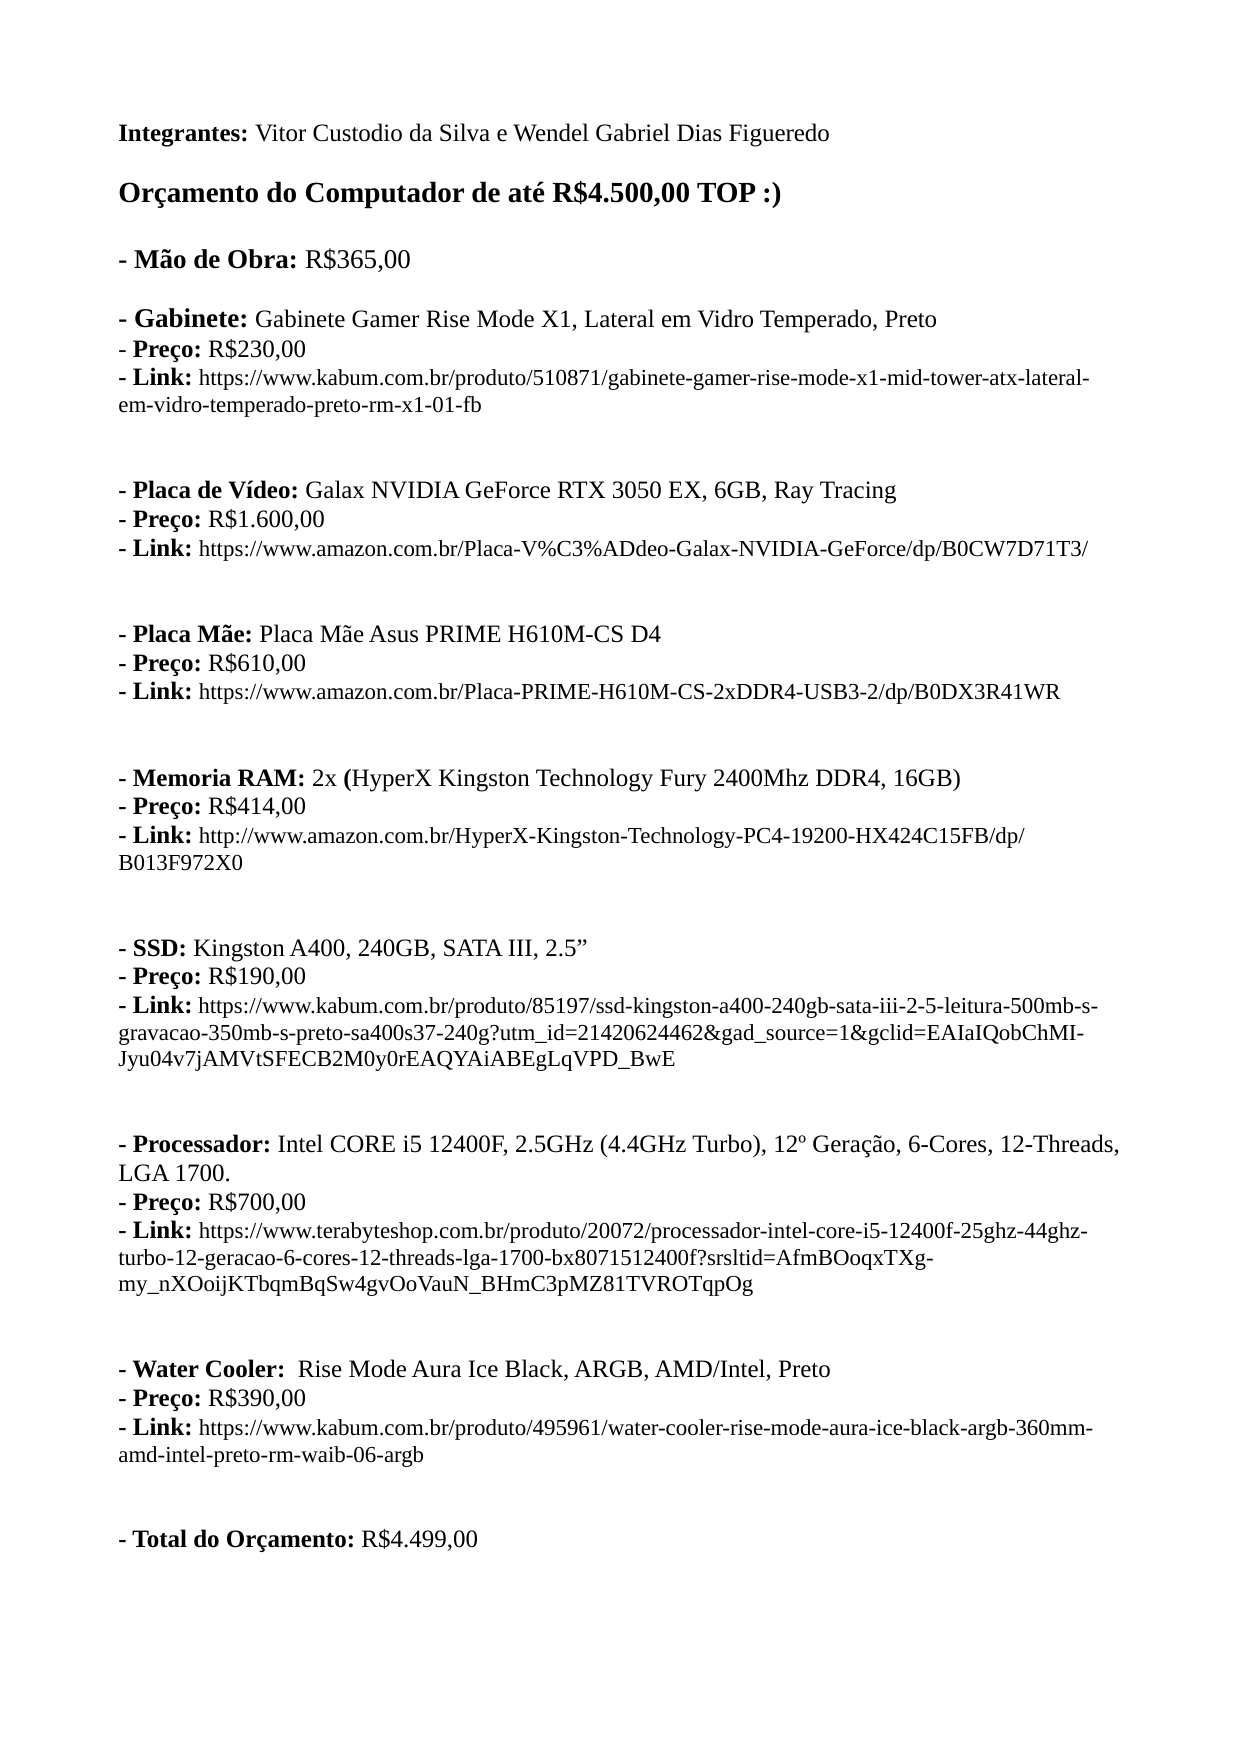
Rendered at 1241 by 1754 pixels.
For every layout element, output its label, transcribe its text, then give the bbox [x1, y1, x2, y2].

text - Preço: R$1.600,00 [118, 504, 1122, 533]
text - Gabinete: Gabinete Gamer Rise Mode X1, Lateral em Vidro Temperado, Preto [118, 303, 1122, 334]
text - Total do Orçamento: R$4.499,00 [118, 1524, 1122, 1553]
text Orçamento do Computador de até R$4.500,00 TOP :) [118, 176, 1122, 209]
text - Link: https://www.kabum.com.br/produto/85197/ssd-kingston-a400-240gb-sata-iii-2-5-leitura-500mb-s-gravacao-350mb-s-preto-sa400s37-240g?utm_id=21420624462&gad_source=1&gclid=EAIaIQobChMI-Jyu04v7jAMVtSFECB2M0y0rEAQYAiABEgLqVPD_BwE [118, 990, 1122, 1072]
text - Link: https://www.terabyteshop.com.br/produto/20072/processador-intel-core-i5-12400f-25ghz-44ghz-turbo-12-geracao-6-cores-12-threads-lga-1700-bx8071512400f?srsltid=AfmBOoqxTXg-my_nXOoijKTbqmBqSw4gvOoVauN_BHmC3pMZ81TVROTqpOg [118, 1215, 1122, 1297]
text - Mão de Obra: R$365,00 [118, 243, 1122, 274]
text - Preço: R$414,00 [118, 791, 1122, 820]
text - Link: https://www.amazon.com.br/Placa-V%C3%ADdeo-Galax-NVIDIA-GeForce/dp/B0CW7D71T3/ [118, 533, 1122, 561]
text - Link: http://www.amazon.com.br/HyperX-Kingston-Technology-PC4-19200-HX424C15FB/dp/B013F972X0 [118, 820, 1122, 875]
text - Preço: R$390,00 [118, 1383, 1122, 1412]
text - Preço: R$230,00 [118, 334, 1122, 362]
text - SSD: Kingston A400, 240GB, SATA III, 2.5” [118, 933, 1122, 961]
text - Preço: R$190,00 [118, 961, 1122, 990]
text Integrantes: Vitor Custodio da Silva e Wendel Gabriel Dias Figueredo [118, 118, 1122, 147]
text - Processador: Intel CORE i5 12400F, 2.5GHz (4.4GHz Turbo), 12º Geração, 6-Cores, 12-Threads, LGA 1700. [118, 1129, 1122, 1187]
text - Link: https://www.kabum.com.br/produto/495961/water-cooler-rise-mode-aura-ice-black-argb-360mm-amd-intel-preto-rm-waib-06-argb­ [118, 1412, 1122, 1467]
text - Link: https://www.amazon.com.br/Placa-PRIME-H610M-CS-2xDDR4-USB3-2/dp/B0DX3R41WR [118, 676, 1122, 705]
text - Preço: R$700,00 [118, 1187, 1122, 1215]
text - Placa Mãe: Placa Mãe Asus PRIME H610M-CS D4 [118, 619, 1122, 648]
text - Link: https://www.kabum.com.br/produto/510871/gabinete-gamer-rise-mode-x1-mid-tower-atx-lateral-em-vidro-temperado-preto-rm-x1-01-fb [118, 362, 1122, 418]
text - Memoria RAM: 2x (HyperX Kingston Technology Fury 2400Mhz DDR4, 16GB) [118, 763, 1122, 791]
text - Water Cooler: Rise Mode Aura Ice Black, ARGB, AMD/Intel, Preto [118, 1354, 1122, 1383]
text - Placa de Vídeo: Galax NVIDIA GeForce RTX 3050 EX, 6GB, Ray Tracing [118, 475, 1122, 504]
text - Preço: R$610,00 [118, 648, 1122, 676]
